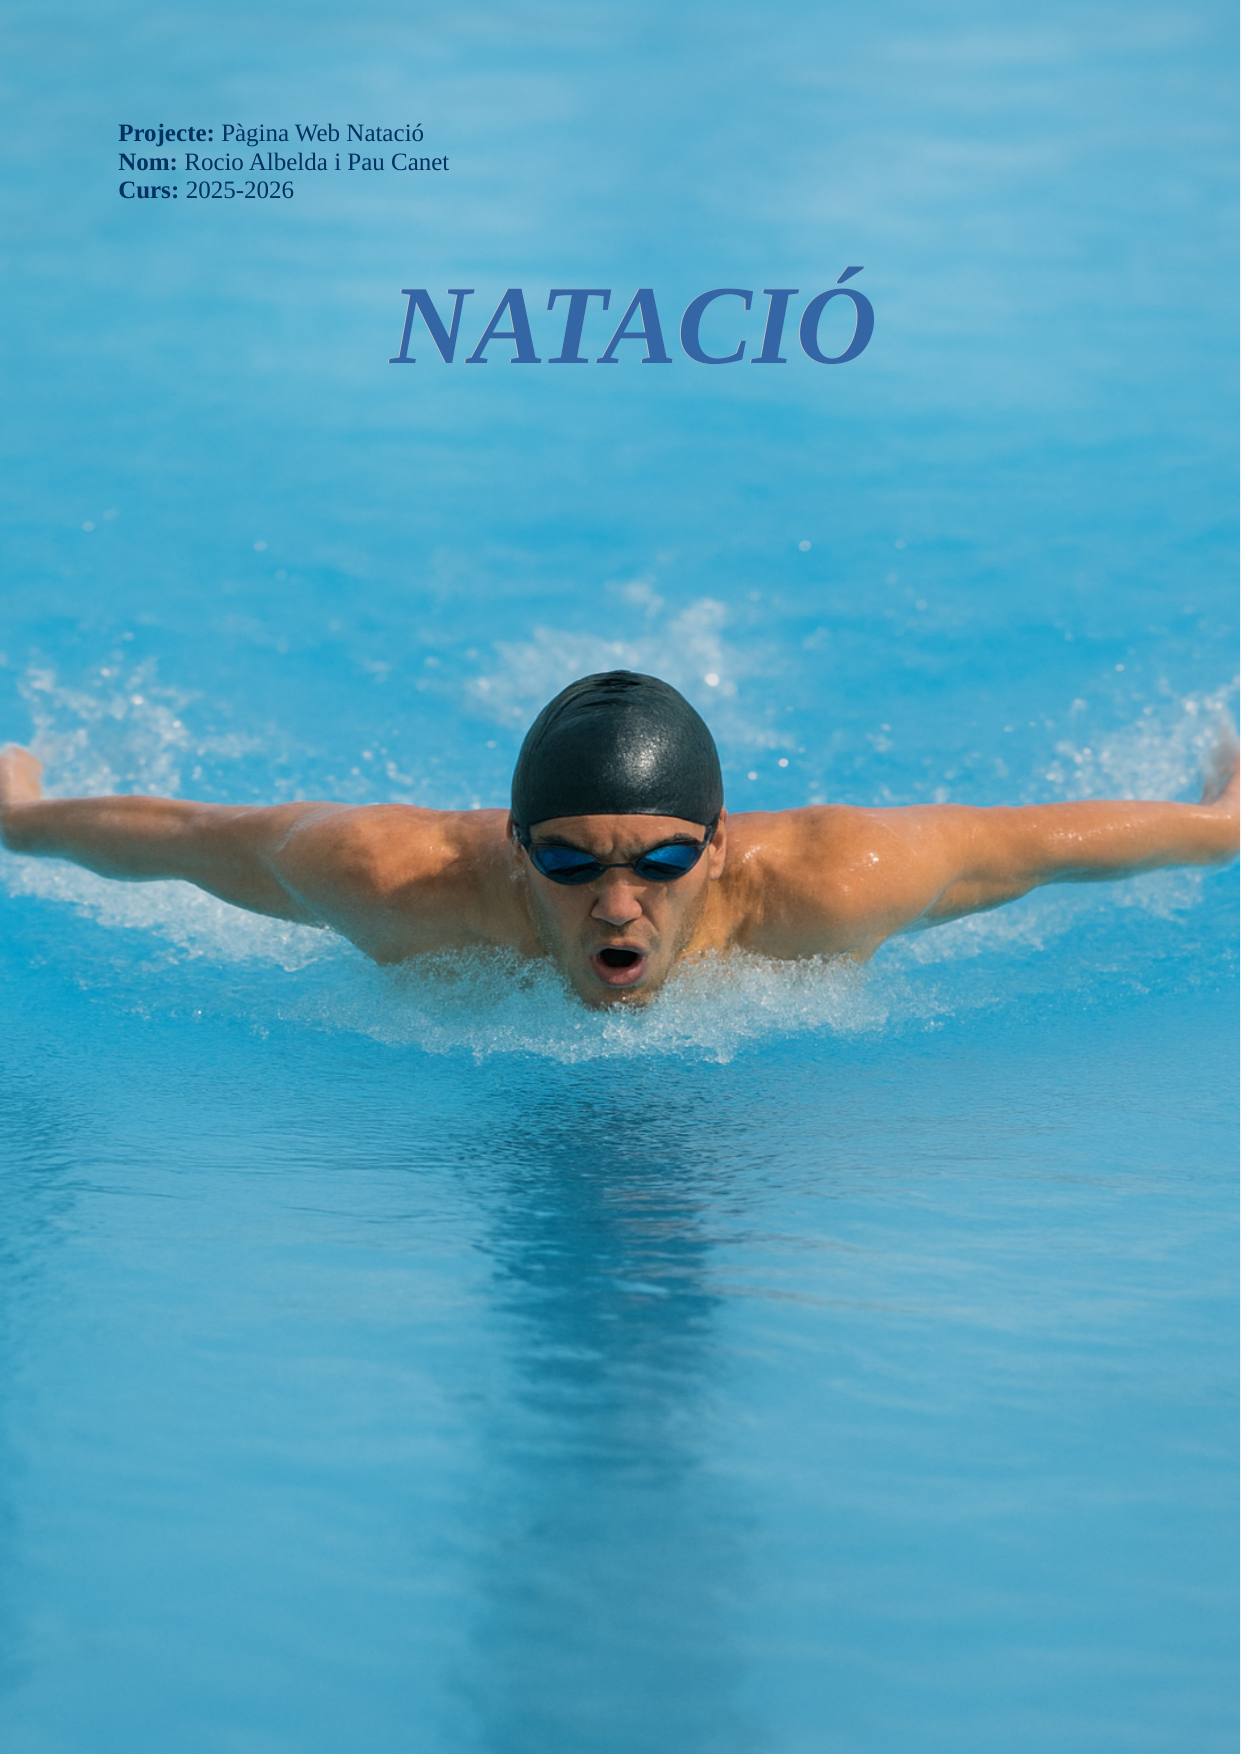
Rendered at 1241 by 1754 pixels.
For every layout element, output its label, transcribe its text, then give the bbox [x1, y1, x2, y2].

subtitle NATACIÓ [118, 259, 1122, 388]
picture [0, 0, 1241, 1754]
